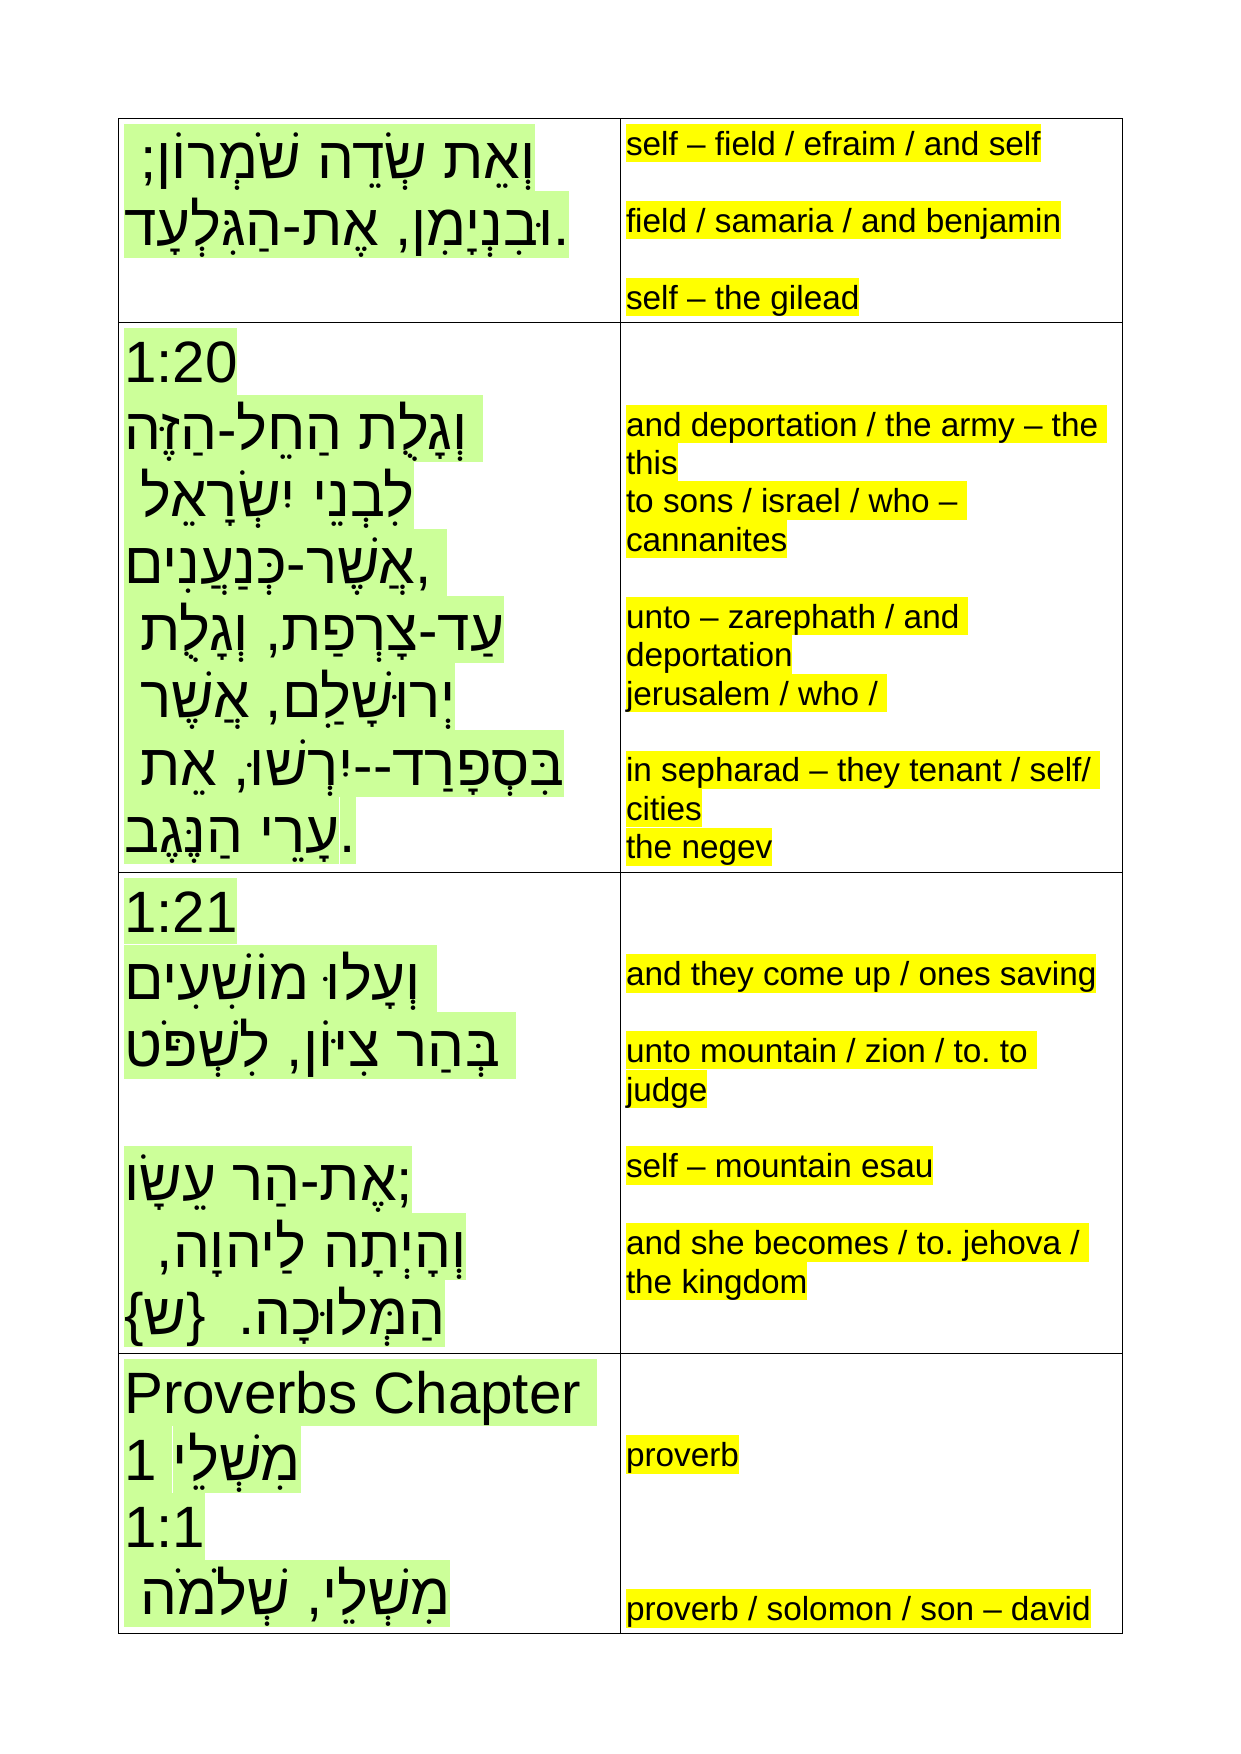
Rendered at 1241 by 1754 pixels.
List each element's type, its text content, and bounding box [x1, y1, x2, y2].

table_cell Proverbs Chapter 1 מִשְׁלֵי 1:1 מִשְׁלֵי, שְׁלֹמֹה בֶן-דָּוִד-- מֶלֶךְ, יִשְׂרָאֵל. [119, 1354, 620, 1633]
table_cell 1:19 וְיָרְשׁוּ הַנֶּגֶב אֶת-הַר עֵשָׂו, וְהַשְּׁפֵלָה אֶת-פְּלִשְׁתִּים, וְיָרְשׁוּ אֶת-שְׂדֵה אֶפְרַיִם, וְאֵת שְׂדֵה שֹׁמְרוֹן; וּבִנְיָמִן, אֶת-הַגִּלְעָד. [119, 119, 620, 322]
table_cell self – field / efraim / and self field / samaria / and benjamin self – the gilead [621, 119, 1122, 322]
table_cell and deportation / the army – the this to sons / israel / who – cannanites unto – zarephath / and deportation jerusalem / who / in sepharad – they tenant / self/ cities the negev [621, 323, 1122, 872]
table_cell 1:21 וְעָלוּ מוֹשִׁעִים בְּהַר צִיּוֹן, לִשְׁפֹּט אֶת-הַר עֵשָׂו; וְהָיְתָה לַיהוָה, הַמְּלוּכָה. {ש} [119, 873, 620, 1353]
table_cell and they come up / ones saving unto mountain / zion / to. to judge self – mountain esau and she becomes / to. jehova / the kingdom [621, 873, 1122, 1353]
table_cell proverb proverb / solomon / son – david [621, 1354, 1122, 1633]
table_cell 1:20 וְגָלֻת הַחֵל-הַזֶּה לִבְנֵי יִשְׂרָאֵל אֲשֶׁר-כְּנַעֲנִים, עַד-צָרְפַת, וְגָלֻת יְרוּשָׁלִַם, אֲשֶׁר בִּסְפָרַד--יִרְשׁוּ, אֵת עָרֵי הַנֶּגֶב. [119, 323, 620, 872]
